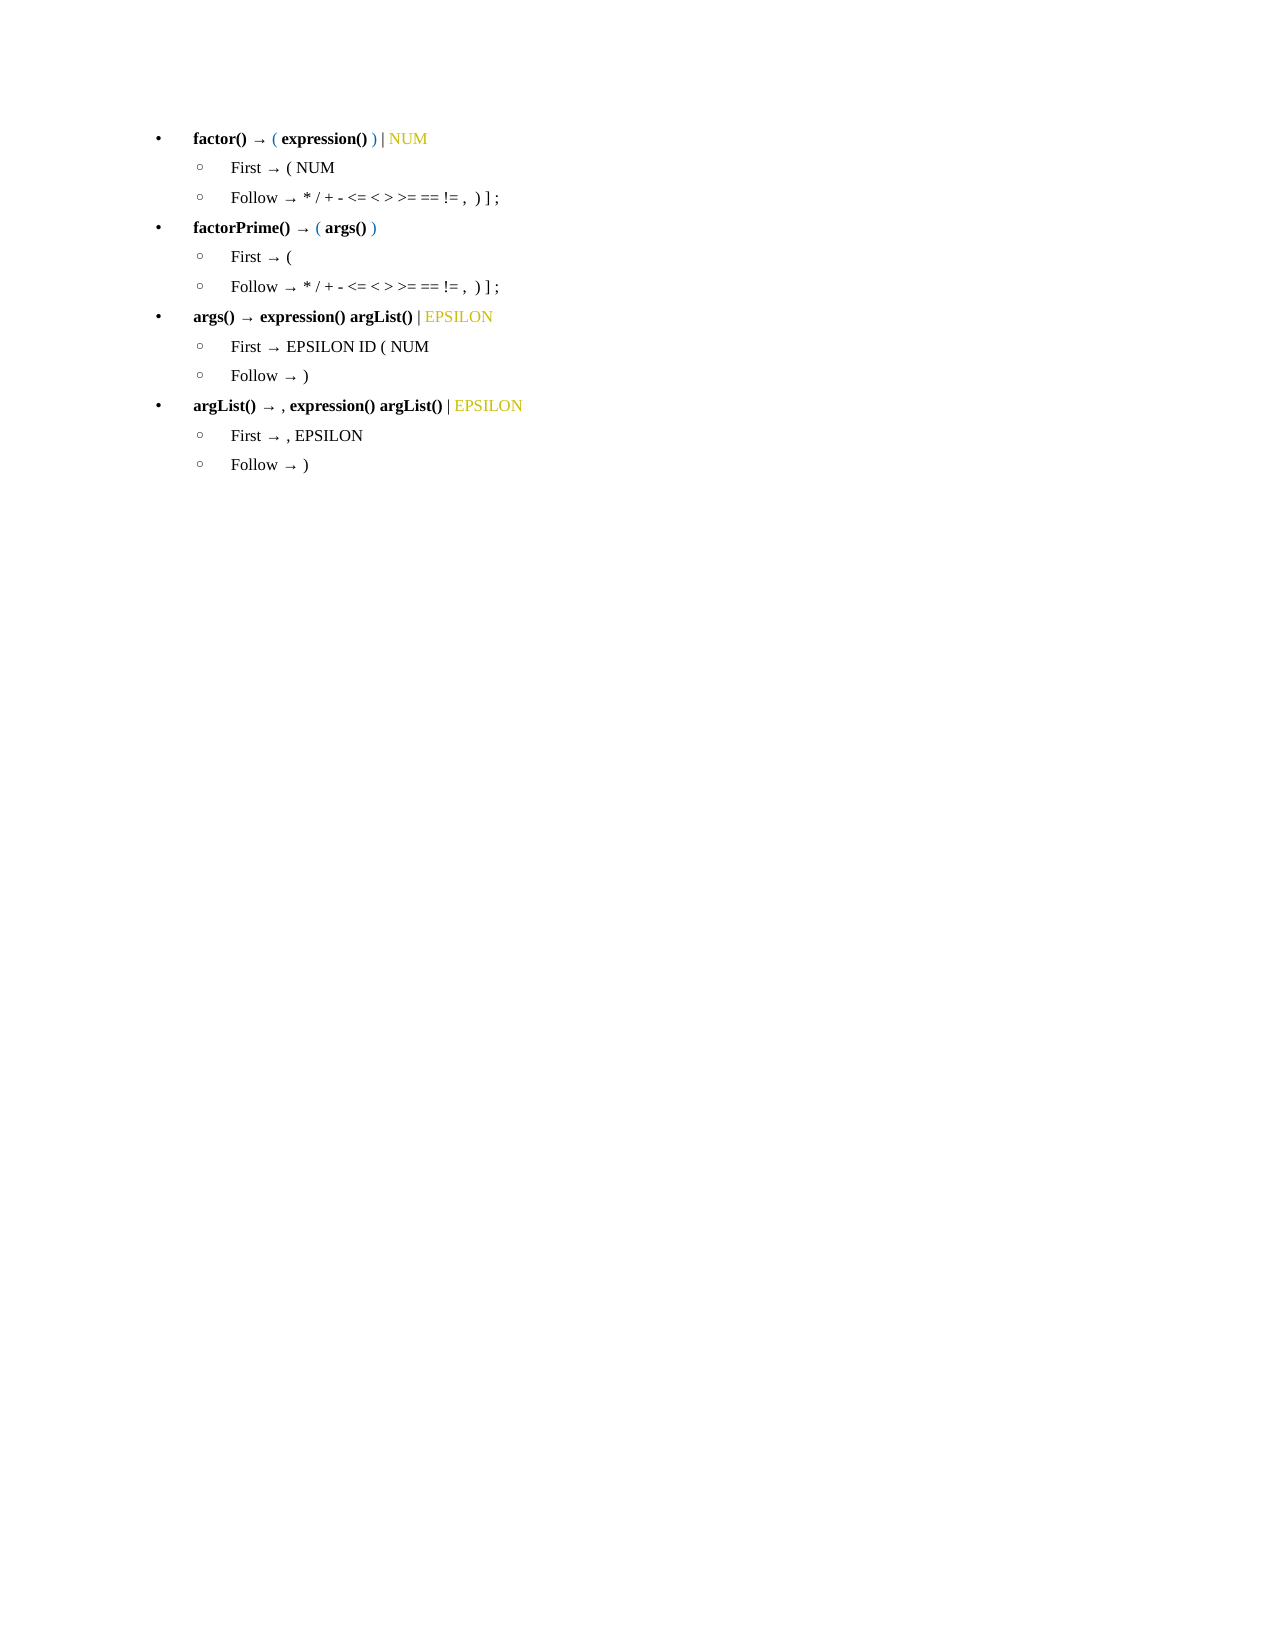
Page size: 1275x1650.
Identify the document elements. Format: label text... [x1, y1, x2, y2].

list factorPrime() → ( args() ) [156, 207, 1157, 237]
list First → ( [193, 237, 1157, 267]
list First → , EPSILON [193, 415, 1157, 445]
list First → EPSILON ID ( NUM [193, 326, 1157, 356]
list factor() → ( expression() ) | NUM [156, 118, 1157, 148]
list argList() → , expression() argList() | EPSILON [156, 385, 1157, 415]
list Follow → * / + - <= < > >= == != , ) ] ; [193, 267, 1157, 296]
list Follow → * / + - <= < > >= == != , ) ] ; [193, 177, 1157, 207]
list Follow → ) [193, 445, 1157, 474]
list Follow → ) [193, 356, 1157, 385]
list First → ( NUM [193, 148, 1157, 177]
list args() → expression() argList() | EPSILON [156, 296, 1157, 326]
